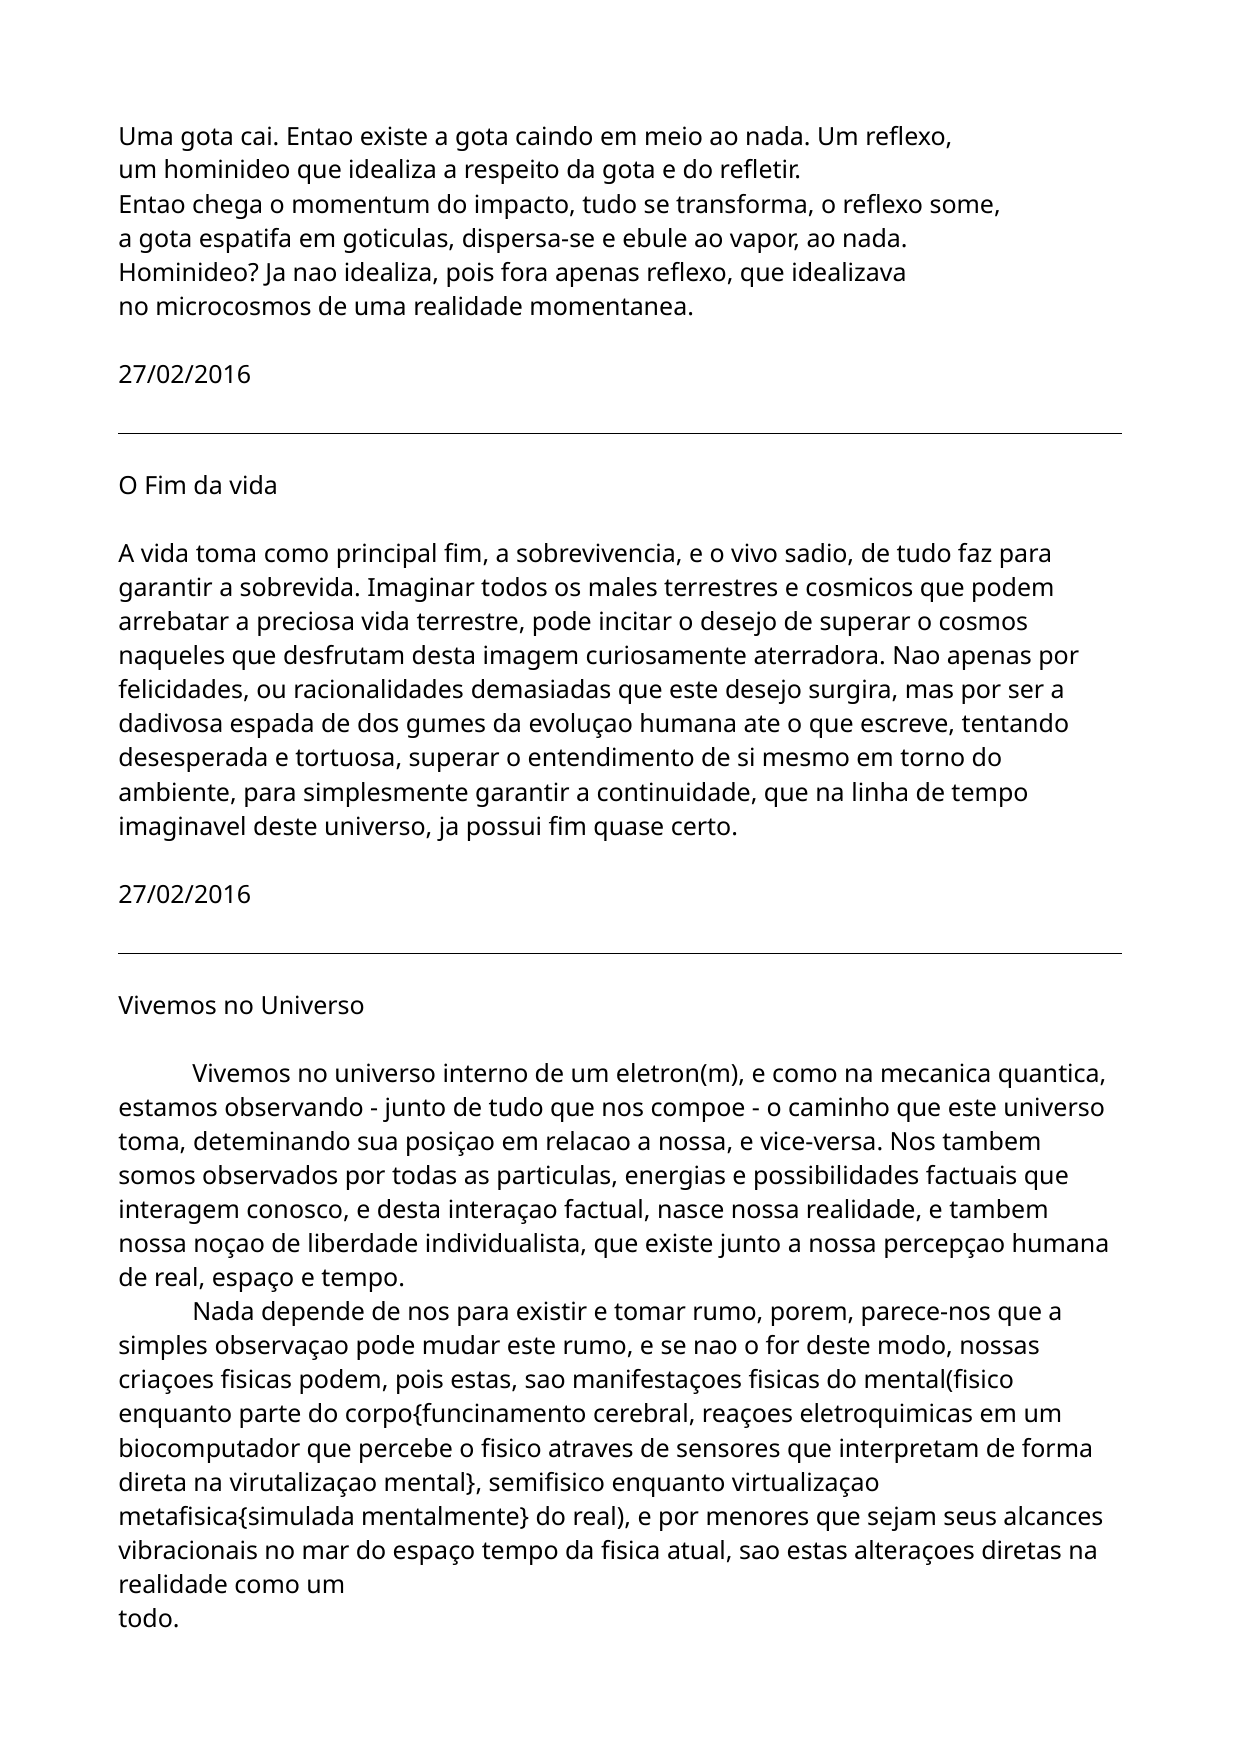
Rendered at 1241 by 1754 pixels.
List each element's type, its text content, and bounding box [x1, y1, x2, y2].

text 27/02/2016 [118, 876, 1122, 910]
text Uma gota cai. Entao existe a gota caindo em meio ao nada. Um reflexo, [118, 118, 1122, 152]
text Nada depende de nos para existir e tomar rumo, porem, parece-nos que a simples observaçao pode mudar este rumo, e se nao o for deste modo, nossas criaçoes fisicas podem, pois estas, sao manifestaçoes fisicas do mental(fisico enquanto parte do corpo{funcinamento cerebral, reaçoes eletroquimicas em um biocomputador que percebe o fisico atraves de sensores que interpretam de forma direta na virutalizaçao mental}, semifisico enquanto virtualizaçao metafisica{simulada mentalmente} do real), e por menores que sejam seus alcances vibracionais no mar do espaço tempo da fisica atual, sao estas alteraçoes diretas na realidade como um [118, 1294, 1122, 1601]
text O Fim da vida [118, 468, 1122, 502]
text um hominideo que idealiza a respeito da gota e do refletir. [118, 152, 1122, 186]
text a gota espatifa em goticulas, dispersa-se e ebule ao vapor, ao nada. [118, 220, 1122, 254]
text 27/02/2016 [118, 357, 1122, 391]
text Vivemos no universo interno de um eletron(m), e como na mecanica quantica, [118, 1056, 1122, 1089]
text todo. [118, 1601, 1122, 1634]
text A vida toma como principal fim, a sobrevivencia, e o vivo sadio, de tudo faz para garantir a sobrevida. Imaginar todos os males terrestres e cosmicos que podem arrebatar a preciosa vida terrestre, pode incitar o desejo de superar o cosmos naqueles que desfrutam desta imagem curiosamente aterradora. Nao apenas por felicidades, ou racionalidades demasiadas que este desejo surgira, mas por ser a dadivosa espada de dos gumes da evoluçao humana ate o que escreve, tentando desesperada e tortuosa, superar o entendimento de si mesmo em torno do ambiente, para simplesmente garantir a continuidade, que na linha de tempo imaginavel deste universo, ja possui fim quase certo. [118, 536, 1122, 842]
text estamos observando - junto de tudo que nos compoe - o caminho que este universo toma, deteminando sua posiçao em relacao a nossa, e vice-versa. Nos tambem somos observados por todas as particulas, energias e possibilidades factuais que interagem conosco, e desta interaçao factual, nasce nossa realidade, e tambem nossa noçao de liberdade individualista, que existe junto a nossa percepçao humana de real, espaço e tempo. [118, 1089, 1122, 1294]
text no microcosmos de uma realidade momentanea. [118, 288, 1122, 322]
text Vivemos no Universo [118, 987, 1122, 1021]
text Hominideo? Ja nao idealiza, pois fora apenas reflexo, que idealizava [118, 254, 1122, 288]
text Entao chega o momentum do impacto, tudo se transforma, o reflexo some, [118, 186, 1122, 220]
